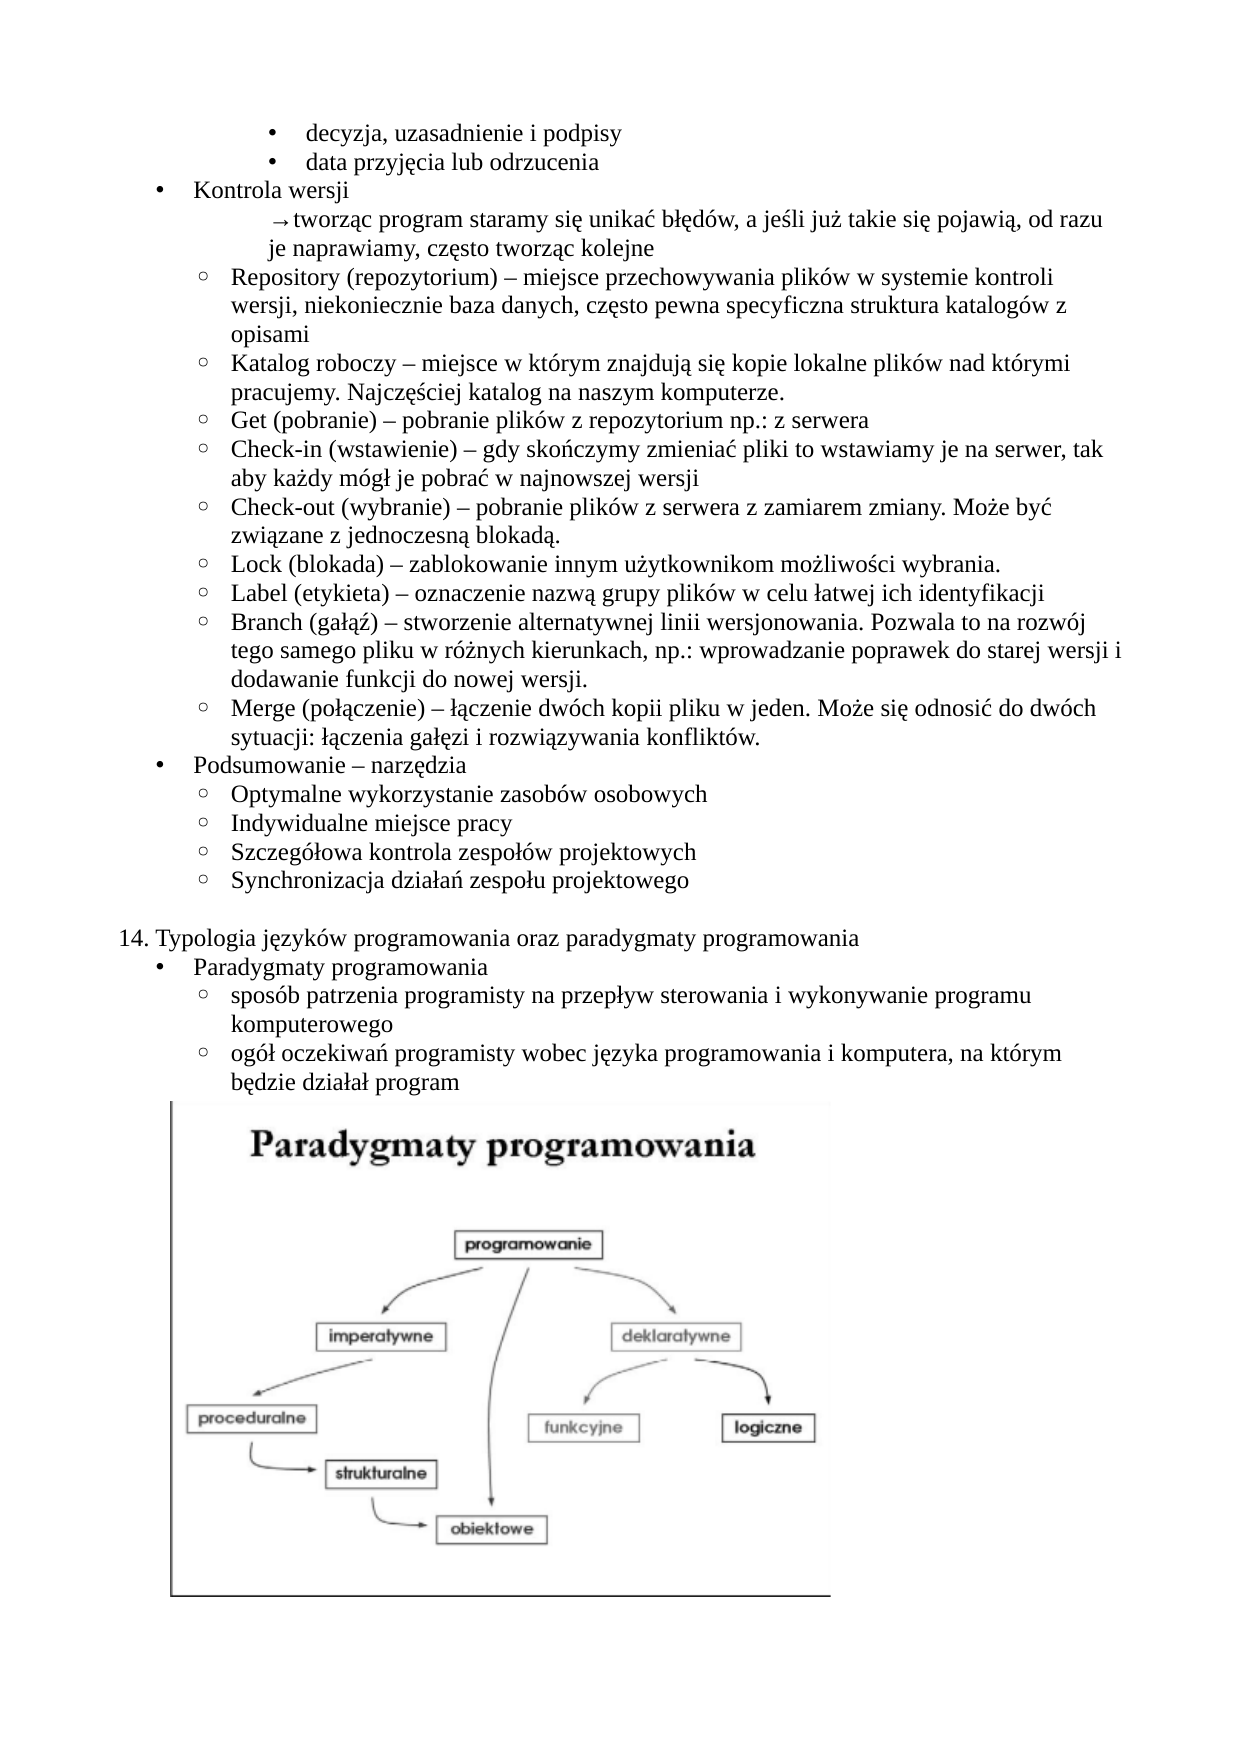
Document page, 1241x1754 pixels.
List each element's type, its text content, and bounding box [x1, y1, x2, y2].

list Get (pobranie) – pobranie plików z repozytorium np.: z serwera [193, 406, 1122, 434]
list Synchronizacja działań zespołu projektowego [193, 866, 1122, 894]
list Optymalne wykorzystanie zasobów osobowych [193, 779, 1122, 808]
list Check-in (wstawienie) – gdy skończymy zmieniać pliki to wstawiamy je na serwer, tak aby każdy mógł je pobrać w najnowszej wersji [193, 434, 1122, 492]
list Katalog roboczy – miejsce w którym znajdują się kopie lokalne plików nad którymi pracujemy. Najczęściej katalog na naszym komputerze. [193, 348, 1122, 406]
list Paradygmaty programowania [156, 952, 1122, 981]
text 14. Typologia języków programowania oraz paradygmaty programowania [118, 923, 1122, 952]
list data przyjęcia lub odrzucenia [268, 147, 1122, 176]
list sposób patrzenia programisty na przepływ sterowania i wykonywanie programu komputerowego [193, 981, 1122, 1038]
list Label (etykieta) – oznaczenie nazwą grupy plików w celu łatwej ich identyfikacji [193, 578, 1122, 607]
list Branch (gałąź) – stworzenie alternatywnej linii wersjonowania. Pozwala to na rozwój tego samego pliku w różnych kierunkach, np.: wprowadzanie poprawek do starej wersji i dodawanie funkcji do nowej wersji. [193, 607, 1122, 693]
list Lock (blokada) – zablokowanie innym użytkownikom możliwości wybrania. [193, 549, 1122, 578]
list →tworząc program staramy się unikać błędów, a jeśli już takie się pojawią, od razu je naprawiamy, często tworząc kolejne [231, 204, 1122, 262]
list decyzja, uzasadnienie i podpisy [268, 118, 1122, 147]
list Check-out (wybranie) – pobranie plików z serwera z zamiarem zmiany. Może być związane z jednoczesną blokadą. [193, 492, 1122, 549]
list Kontrola wersji [156, 176, 1122, 204]
picture [170, 1101, 831, 1597]
list Repository (repozytorium) – miejsce przechowywania plików w systemie kontroli wersji, niekoniecznie baza danych, często pewna specyficzna struktura katalogów z opisami [193, 262, 1122, 348]
list Podsumowanie – narzędzia [156, 751, 1122, 779]
list Indywidualne miejsce pracy [193, 808, 1122, 837]
list Merge (połączenie) – łączenie dwóch kopii pliku w jeden. Może się odnosić do dwóch sytuacji: łączenia gałęzi i rozwiązywania konfliktów. [193, 693, 1122, 751]
list ogół oczekiwań programisty wobec języka programowania i komputera, na którym będzie działał program [193, 1038, 1122, 1096]
list Szczegółowa kontrola zespołów projektowych [193, 837, 1122, 866]
